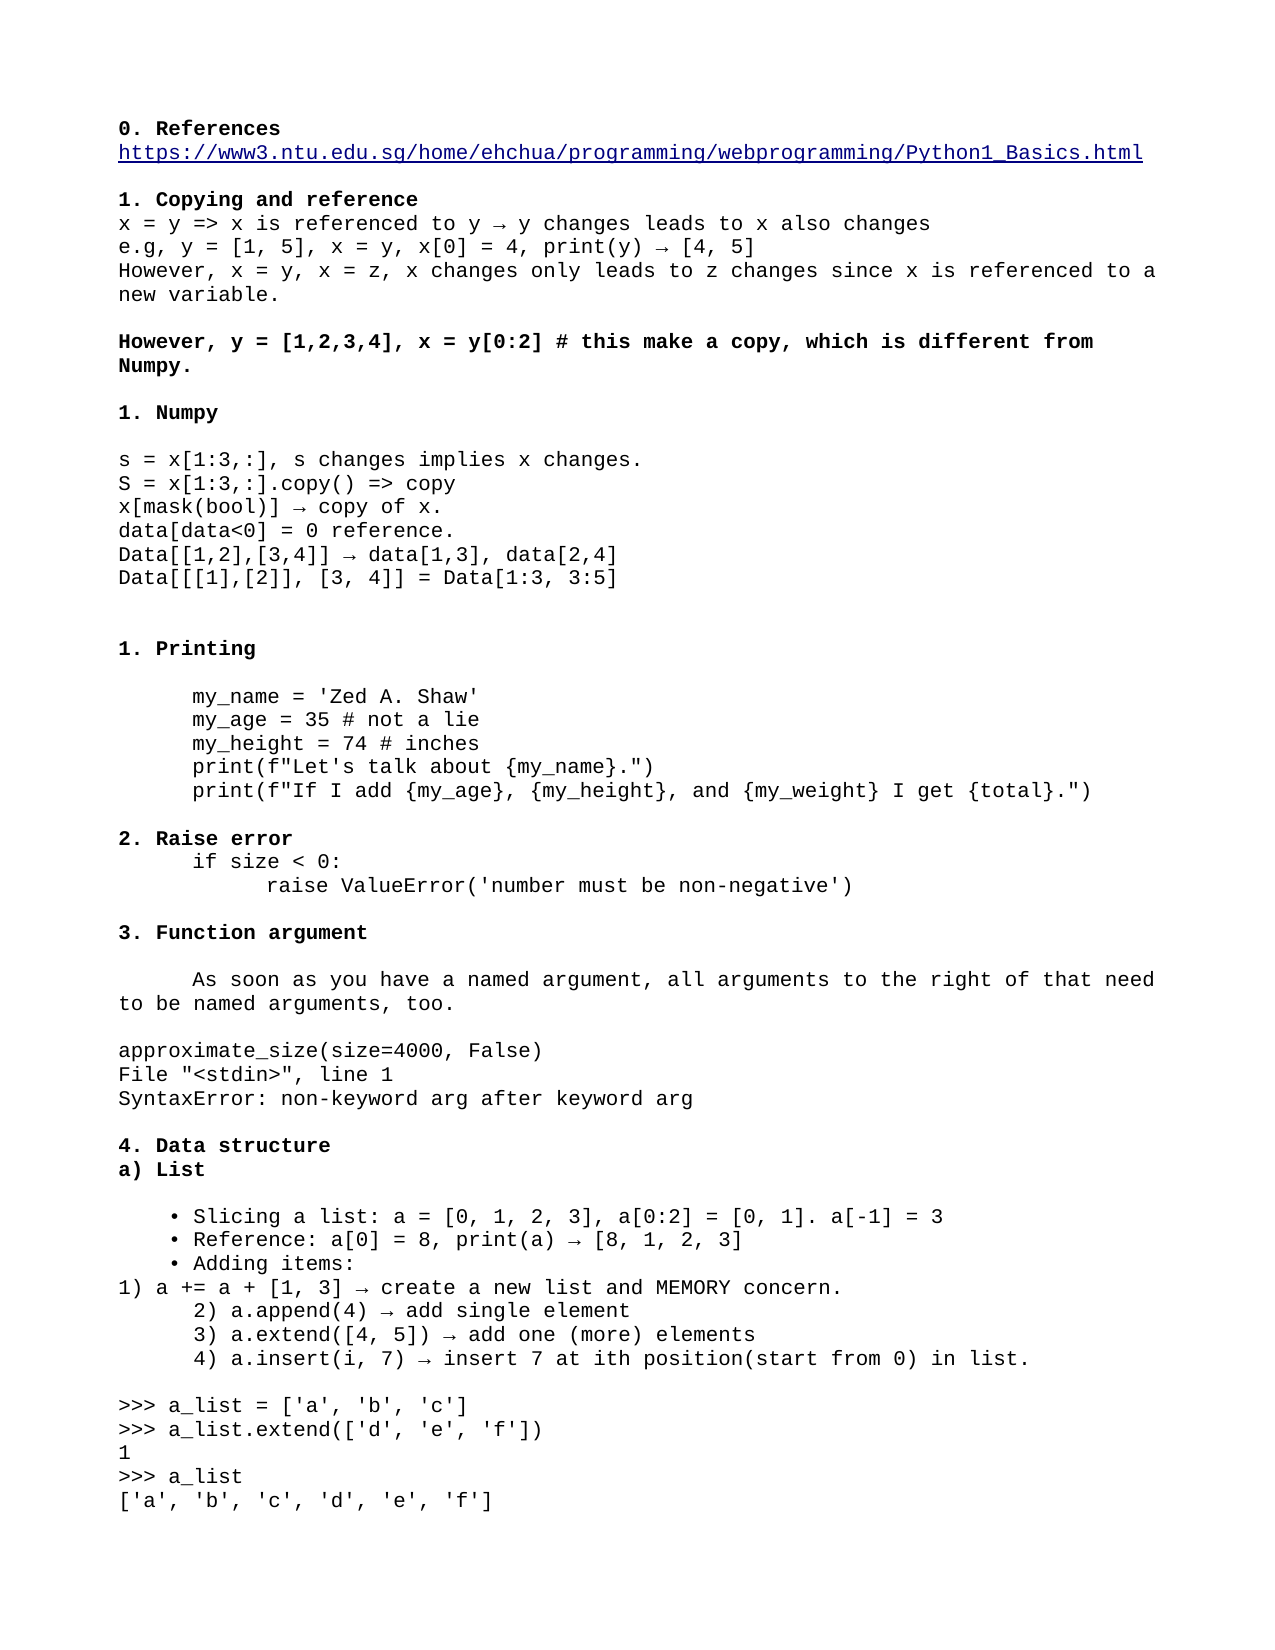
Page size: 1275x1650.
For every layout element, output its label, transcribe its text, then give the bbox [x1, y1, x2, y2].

text x = y => x is referenced to y → y changes leads to x also changes [118, 213, 1157, 236]
text 4. Data structure [118, 1135, 1157, 1158]
text 1. Numpy [118, 402, 1157, 426]
text s = x[1:3,:], s changes implies x changes. [118, 449, 1157, 473]
text print(f"If I add {my_age}, {my_height}, and {my_weight} I get {total}.") [118, 780, 1157, 804]
text 0. References [118, 118, 1157, 142]
text a) List [118, 1158, 1157, 1182]
text raise ValueError('number must be non-negative') [118, 875, 1157, 898]
text S = x[1:3,:].copy() => copy [118, 473, 1157, 496]
text https://www3.ntu.edu.sg/home/ehchua/programming/webprogramming/Python1_Basics.html [118, 142, 1157, 165]
text However, y = [1,2,3,4], x = y[0:2] # this make a copy, which is different from Numpy. [118, 331, 1157, 378]
text x[mask(bool)] → copy of x. [118, 496, 1157, 520]
text SyntaxError: non-keyword arg after keyword arg [118, 1088, 1157, 1111]
text File "<stdin>", line 1 [118, 1064, 1157, 1088]
text • Reference: a[0] = 8, print(a) → [8, 1, 2, 3] [118, 1229, 1157, 1253]
text >>> a_list = ['a', 'b', 'c'] [118, 1395, 1157, 1419]
text 1. Copying and reference [118, 189, 1157, 213]
text >>> a_list.extend(['d', 'e', 'f']) [118, 1419, 1157, 1442]
text if size < 0: [118, 851, 1157, 875]
text my_name = 'Zed A. Shaw' [118, 686, 1157, 709]
text 1. Printing [118, 638, 1157, 662]
text Data[[1,2],[3,4]] → data[1,3], data[2,4] [118, 544, 1157, 567]
text Data[[[1],[2]], [3, 4]] = Data[1:3, 3:5] [118, 567, 1157, 591]
text my_height = 74 # inches [118, 733, 1157, 757]
text data[data<0] = 0 reference. [118, 520, 1157, 544]
text • Slicing a list: a = [0, 1, 2, 3], a[0:2] = [0, 1]. a[-1] = 3 [118, 1206, 1157, 1229]
text 4) a.insert(i, 7) → insert 7 at ith position(start from 0) in list. [118, 1348, 1157, 1371]
text e.g, y = [1, 5], x = y, x[0] = 4, print(y) → [4, 5] [118, 236, 1157, 260]
text ['a', 'b', 'c', 'd', 'e', 'f'] [118, 1489, 1157, 1513]
text • Adding items: [118, 1253, 1157, 1277]
text >>> a_list [118, 1466, 1157, 1489]
text However, x = y, x = z, x changes only leads to z changes since x is referenced to a new variable. [118, 260, 1157, 307]
text 2) a.append(4) → add single element [118, 1300, 1157, 1324]
text 2. Raise error [118, 827, 1157, 851]
text As soon as you have a named argument, all arguments to the right of that need to be named arguments, too. [118, 969, 1157, 1017]
text approximate_size(size=4000, False) [118, 1040, 1157, 1064]
text 3) a.extend([4, 5]) → add one (more) elements [118, 1324, 1157, 1348]
text print(f"Let's talk about {my_name}.") [118, 757, 1157, 780]
text 1 [118, 1442, 1157, 1466]
text 1) a += a + [1, 3] → create a new list and MEMORY concern. [118, 1277, 1157, 1300]
text my_age = 35 # not a lie [118, 709, 1157, 733]
text 3. Function argument [118, 922, 1157, 946]
